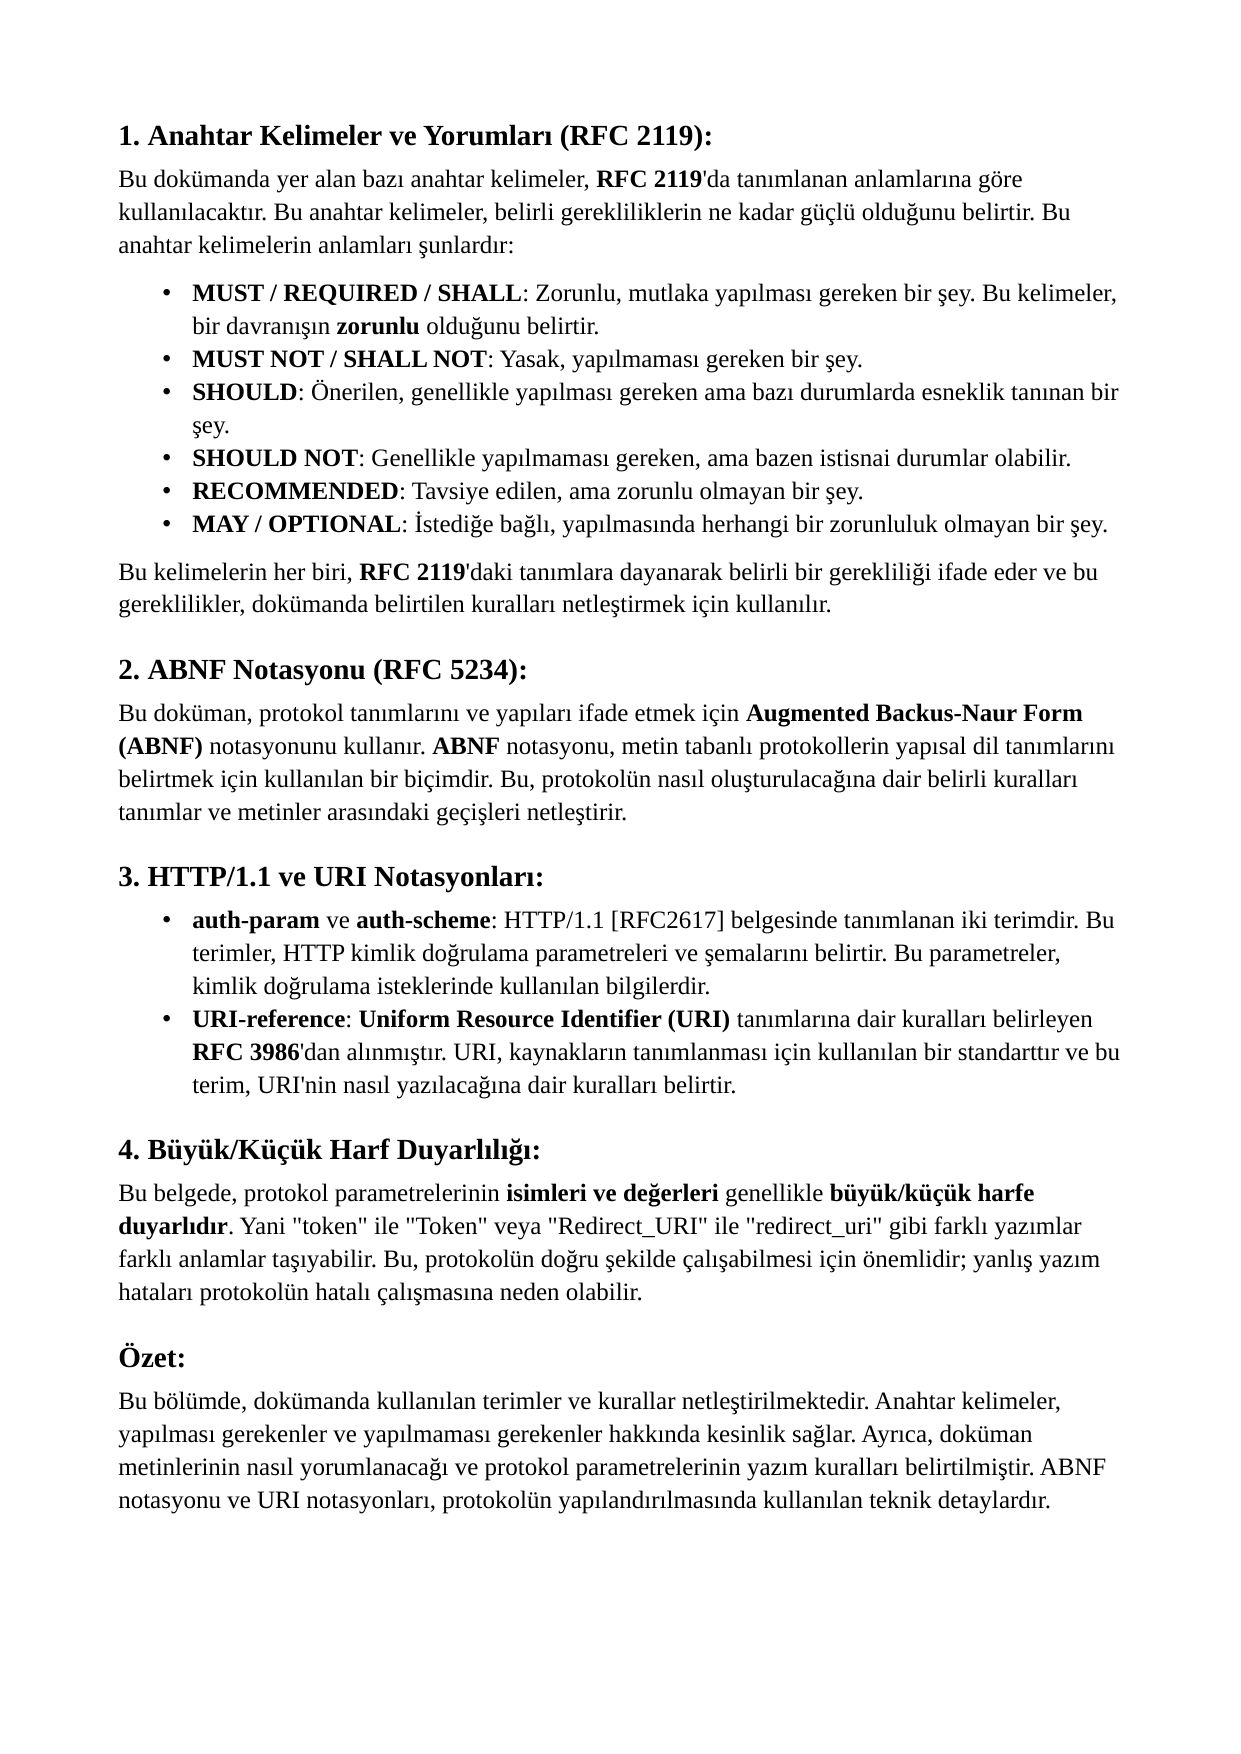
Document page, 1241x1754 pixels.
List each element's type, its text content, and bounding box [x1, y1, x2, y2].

subtitle 3. HTTP/1.1 ve URI Notasyonları: [118, 859, 1122, 893]
list SHOULD: Önerilen, genellikle yapılması gereken ama bazı durumlarda esneklik tanınan bir şey. [162, 377, 1122, 439]
subtitle 4. Büyük/Küçük Harf Duyarlılığı: [118, 1132, 1122, 1166]
text Bu doküman, protokol tanımlarını ve yapıları ifade etmek için Augmented Backus-Naur Form (ABNF) notasyonunu kullanır. ABNF notasyonu, metin tabanlı protokollerin yapısal dil tanımlarını belirtmek için kullanılan bir biçimdir. Bu, protokolün nasıl oluşturulacağına dair belirli kuralları tanımlar ve metinler arasındaki geçişleri netleştirir. [118, 698, 1122, 826]
list RECOMMENDED: Tavsiye edilen, ama zorunlu olmayan bir şey. [162, 476, 1122, 505]
list MUST NOT / SHALL NOT: Yasak, yapılmaması gereken bir şey. [162, 344, 1122, 373]
text Bu dokümanda yer alan bazı anahtar kelimeler, RFC 2119'da tanımlanan anlamlarına göre kullanılacaktır. Bu anahtar kelimeler, belirli gerekliliklerin ne kadar güçlü olduğunu belirtir. Bu anahtar kelimelerin anlamları şunlardır: [118, 164, 1122, 259]
subtitle 2. ABNF Notasyonu (RFC 5234): [118, 652, 1122, 685]
list MAY / OPTIONAL: İstediğe bağlı, yapılmasında herhangi bir zorunluluk olmayan bir şey. [162, 509, 1122, 538]
subtitle Özet: [118, 1340, 1122, 1373]
text Bu bölümde, dokümanda kullanılan terimler ve kurallar netleştirilmektedir. Anahtar kelimeler, yapılması gerekenler ve yapılmaması gerekenler hakkında kesinlik sağlar. Ayrıca, doküman metinlerinin nasıl yorumlanacağı ve protokol parametrelerinin yazım kuralları belirtilmiştir. ABNF notasyonu ve URI notasyonları, protokolün yapılandırılmasında kullanılan teknik detaylardır. [118, 1386, 1122, 1513]
subtitle 1. Anahtar Kelimeler ve Yorumları (RFC 2119): [118, 118, 1122, 152]
list auth-param ve auth-scheme: HTTP/1.1 [RFC2617] belgesinde tanımlanan iki terimdir. Bu terimler, HTTP kimlik doğrulama parametreleri ve şemalarını belirtir. Bu parametreler, kimlik doğrulama isteklerinde kullanılan bilgilerdir. [162, 905, 1122, 1000]
list URI-reference: Uniform Resource Identifier (URI) tanımlarına dair kuralları belirleyen RFC 3986'dan alınmıştır. URI, kaynakların tanımlanması için kullanılan bir standarttır ve bu terim, URI'nin nasıl yazılacağına dair kuralları belirtir. [162, 1004, 1122, 1099]
text Bu kelimelerin her biri, RFC 2119'daki tanımlara dayanarak belirli bir gerekliliği ifade eder ve bu gereklilikler, dokümanda belirtilen kuralları netleştirmek için kullanılır. [118, 557, 1122, 618]
list MUST / REQUIRED / SHALL: Zorunlu, mutlaka yapılması gereken bir şey. Bu kelimeler, bir davranışın zorunlu olduğunu belirtir. [162, 278, 1122, 339]
list SHOULD NOT: Genellikle yapılmaması gereken, ama bazen istisnai durumlar olabilir. [162, 443, 1122, 472]
text Bu belgede, protokol parametrelerinin isimleri ve değerleri genellikle büyük/küçük harfe duyarlıdır. Yani "token" ile "Token" veya "Redirect_URI" ile "redirect_uri" gibi farklı yazımlar farklı anlamlar taşıyabilir. Bu, protokolün doğru şekilde çalışabilmesi için önemlidir; yanlış yazım hataları protokolün hatalı çalışmasına neden olabilir. [118, 1178, 1122, 1306]
